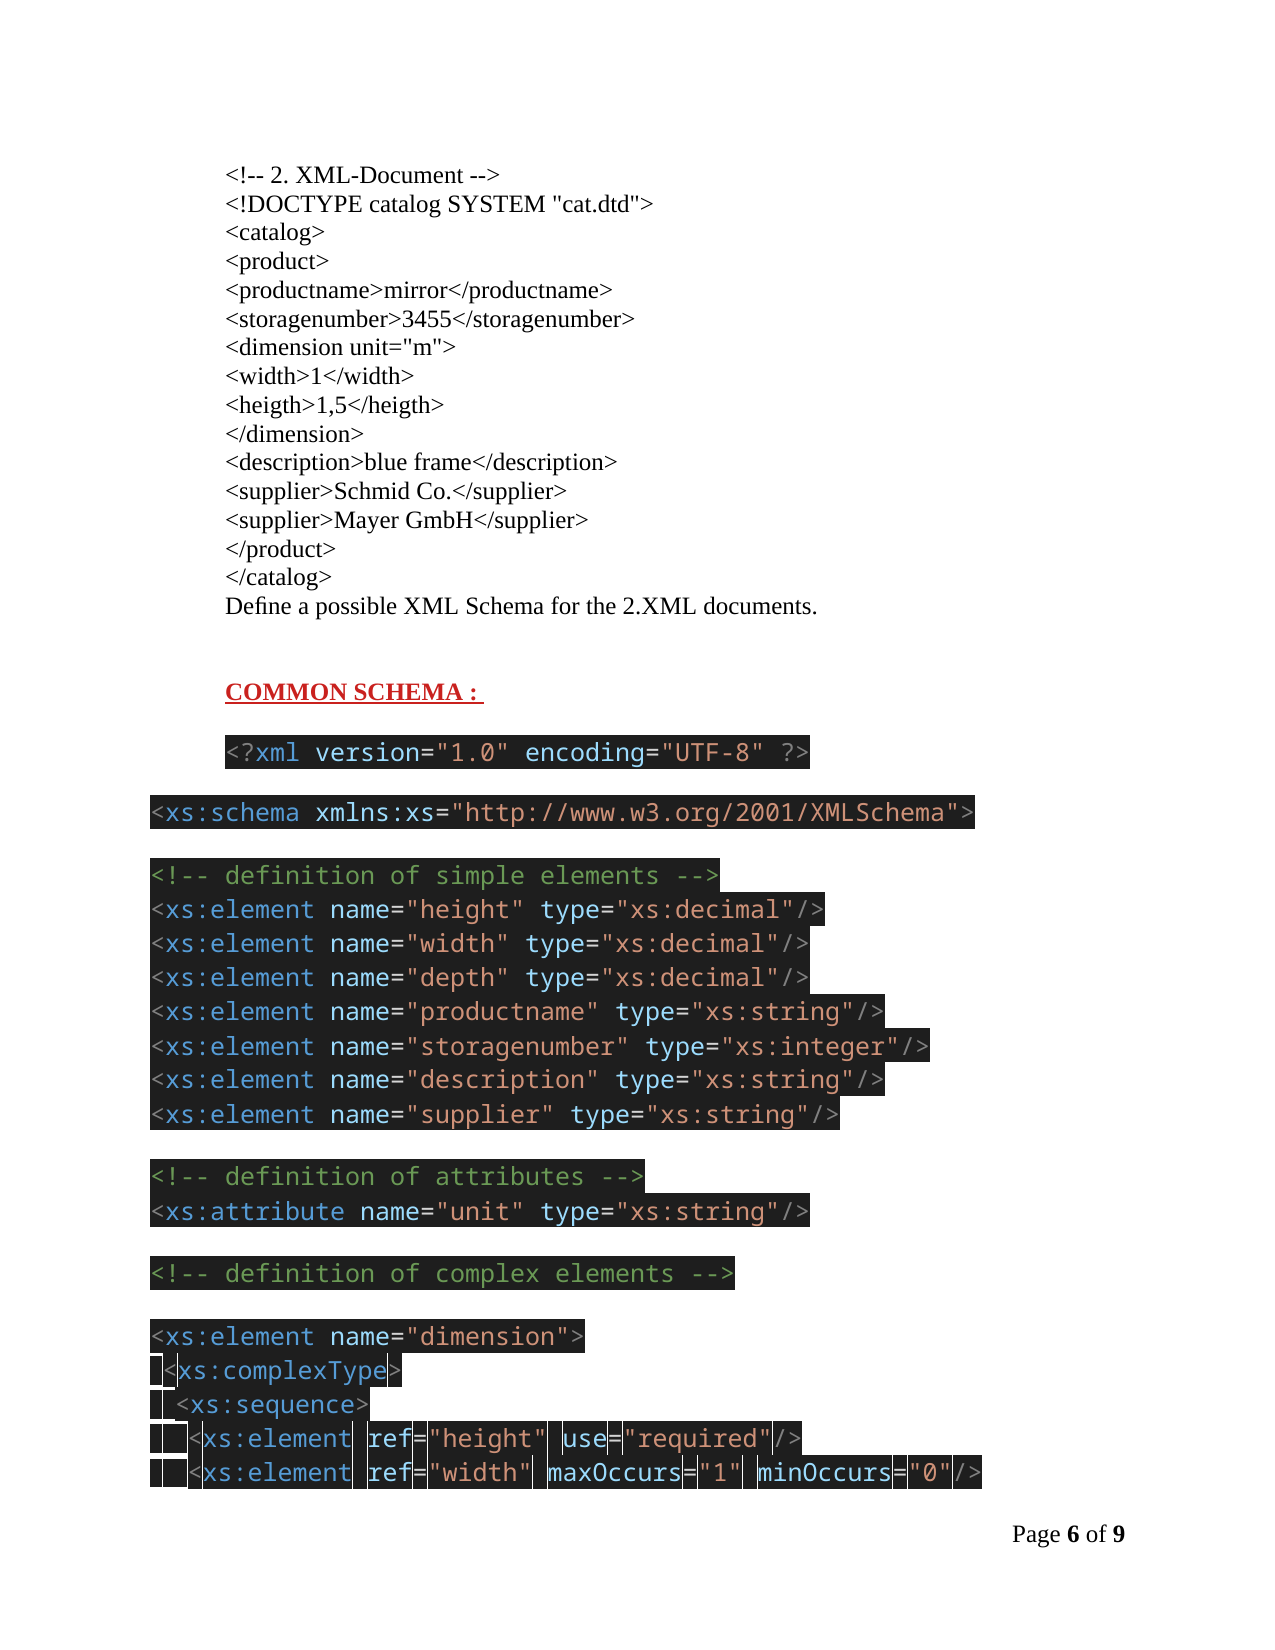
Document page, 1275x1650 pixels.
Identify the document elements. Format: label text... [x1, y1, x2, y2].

text <xs:element name="storagenumber" type="xs:integer"/> [150, 1028, 1125, 1062]
text <xs:element name="depth" type="xs:decimal"/> [150, 960, 1125, 994]
text <catalog> [187, 217, 1125, 246]
text <width>1</width> [187, 361, 1125, 390]
text <xs:element name="height" type="xs:decimal"/> [150, 892, 1125, 926]
text <xs:element name="description" type="xs:string"/> [150, 1062, 1125, 1096]
text </dimension> [187, 419, 1125, 447]
text <supplier>Schmid Co.</supplier> [187, 476, 1125, 505]
text <xs:element name="supplier" type="xs:string"/> [150, 1096, 1125, 1130]
text </catalog> [187, 562, 1125, 591]
text <!-- 2. XML-Document --> [187, 160, 1125, 189]
text <description>blue frame</description> [187, 447, 1125, 476]
text <xs:element name="width" type="xs:decimal"/> [150, 926, 1125, 960]
text <product> [187, 246, 1125, 275]
text <xs:complexType> [150, 1353, 1125, 1387]
text <heigth>1,5</heigth> [187, 390, 1125, 419]
text <!-- definition of attributes --> [150, 1159, 1125, 1193]
text <!DOCTYPE catalog SYSTEM "cat.dtd"> [187, 189, 1125, 217]
text <xs:sequence> [150, 1387, 1125, 1421]
text <xs:element name="productname" type="xs:string"/> [150, 994, 1125, 1028]
text <xs:attribute name="unit" type="xs:string"/> [150, 1193, 1125, 1227]
text <!-- definition of complex elements --> [150, 1256, 1125, 1290]
text <!-- definition of simple elements --> [150, 858, 1125, 892]
text COMMON SCHEMA : [187, 677, 1125, 706]
text <storagenumber>3455</storagenumber> [187, 304, 1125, 332]
text <xs:schema xmlns:xs="http://www.w3.org/2001/XMLSchema"> [150, 795, 1125, 829]
text </product> [187, 534, 1125, 562]
text <supplier>Mayer GmbH</supplier> [187, 505, 1125, 534]
text <?xml version="1.0" encoding="UTF-8" ?> [187, 735, 1125, 769]
text <productname>mirror</productname> [187, 275, 1125, 304]
text Deﬁne a possible XML Schema for the 2.XML documents. [187, 591, 1125, 620]
text <xs:element ref="width" maxOccurs="1" minOccurs="0"/> [150, 1455, 1125, 1489]
text <xs:element ref="height" use="required"/> [150, 1421, 1125, 1455]
text <xs:element name="dimension"> [150, 1319, 1125, 1353]
text <dimension unit="m"> [187, 332, 1125, 361]
